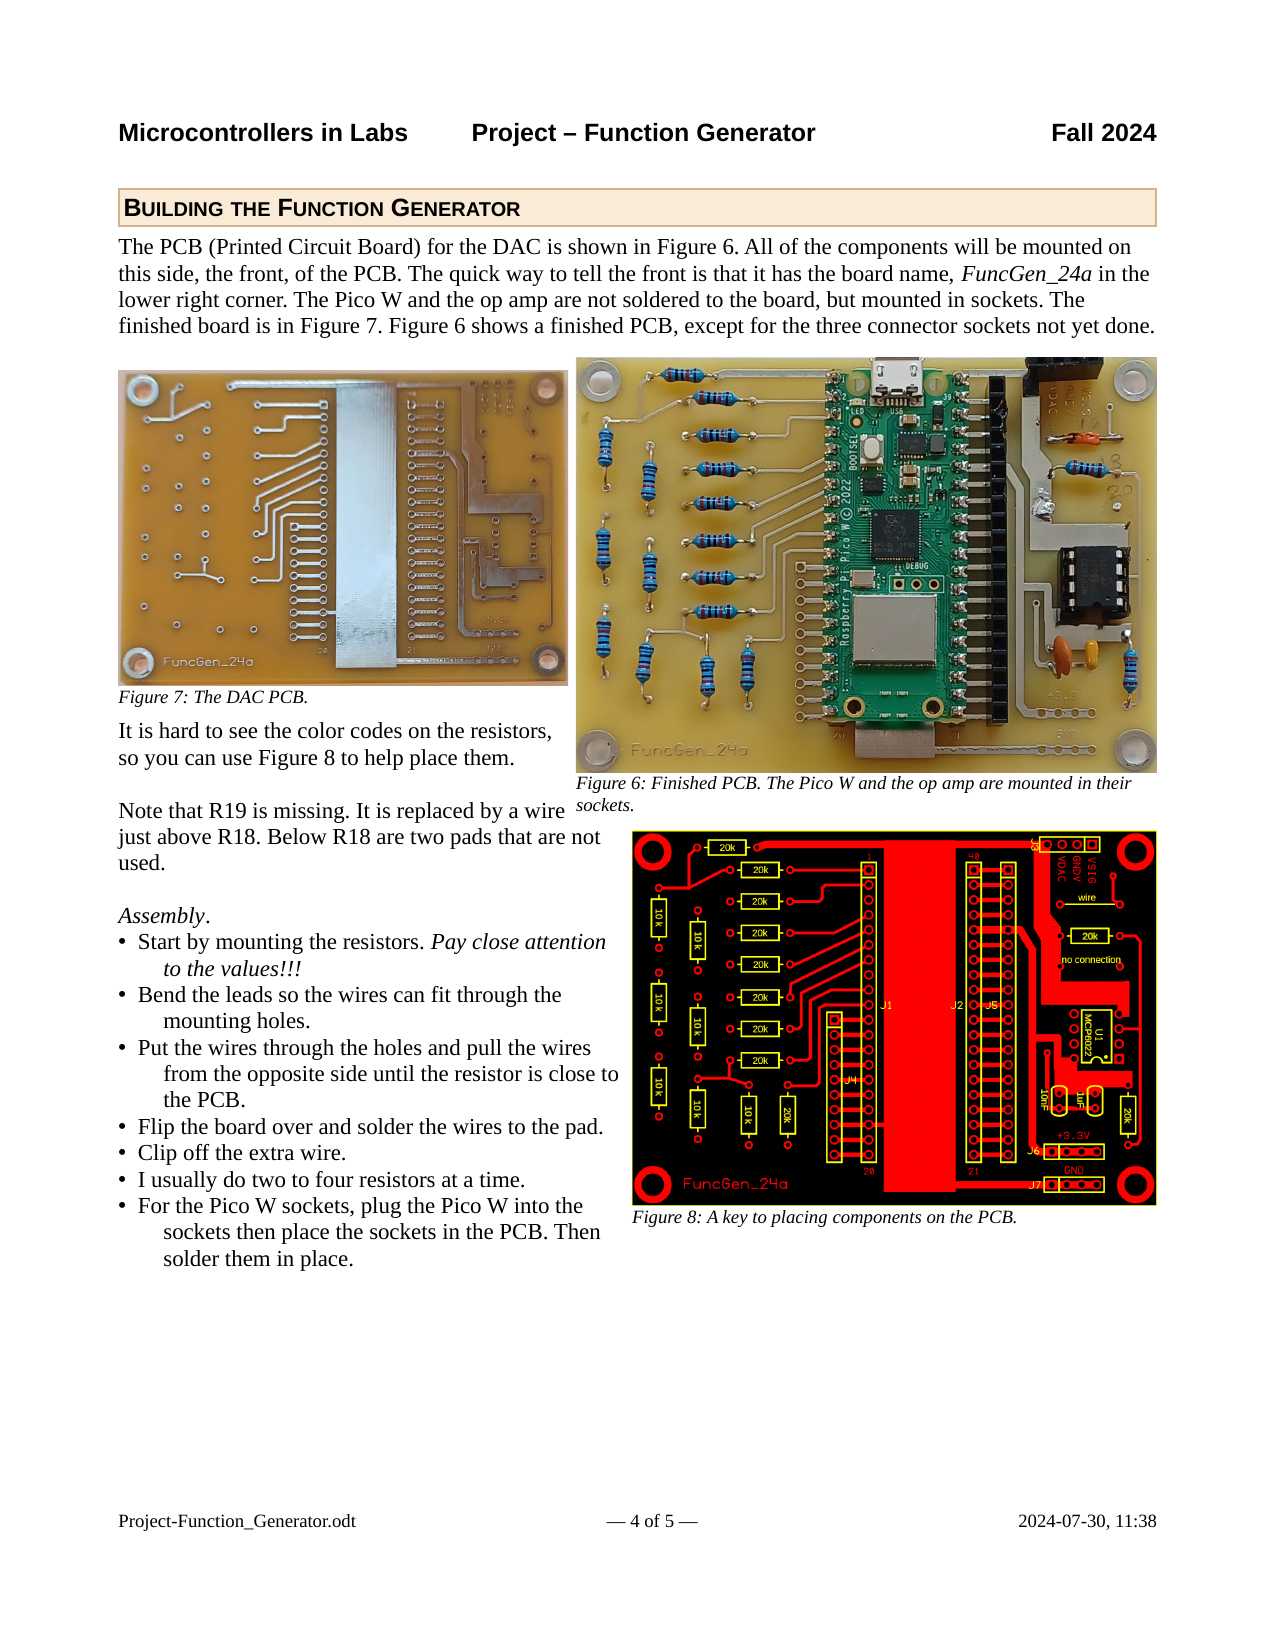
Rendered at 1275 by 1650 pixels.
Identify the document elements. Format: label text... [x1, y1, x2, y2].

text Assembly. [118, 902, 631, 928]
picture [575, 357, 1157, 773]
subtitle Building the Function Generator [120, 190, 1155, 225]
picture [118, 370, 569, 686]
text Figure 7: The DAC PCB. [118, 686, 568, 707]
list For the Pico W sockets, plug the Pico W into the sockets then place the sockets in the PCB. Then solder them in place. [118, 1192, 1157, 1271]
text The PCB (Printed Circuit Board) for the DAC is shown in Figure 6. All of the components will be mounted on this side, the front, of the PCB. The quick way to tell the front is that it has the board name, FuncGen_24a in the lower right corner. The Pico W and the op amp are not soldered to the board, but mounted in sockets. The finished board is in Figure 7. Figure 6 shows a finished PCB, except for the three connector sockets not yet done. [118, 233, 1157, 339]
picture [631, 830, 1157, 1206]
list I usually do two to four resistors at a time. [118, 1166, 631, 1192]
list Flip the board over and solder the wires to the pad. [118, 1113, 631, 1139]
list Clip off the extra wire. [118, 1139, 631, 1166]
text Figure 8: A key to placing components on the PCB. [632, 1206, 1157, 1227]
list Put the wires through the holes and pull the wires from the opposite side until the resistor is close to the PCB. [118, 1034, 631, 1113]
list Bend the leads so the wires can fit through the mounting holes. [118, 981, 631, 1034]
text Figure 6: Finished PCB. The Pico W and the op amp are mounted in their sockets. [576, 773, 1157, 815]
list Start by mounting the resistors. Pay close attention to the values!!! [118, 928, 631, 981]
text Note that R19 is missing. It is replaced by a wire just above R18. Below R18 are two pads that are not used. [118, 797, 1157, 876]
text It is hard to see the color codes on the resistors, so you can use Figure 8 to help place them. [118, 718, 575, 770]
